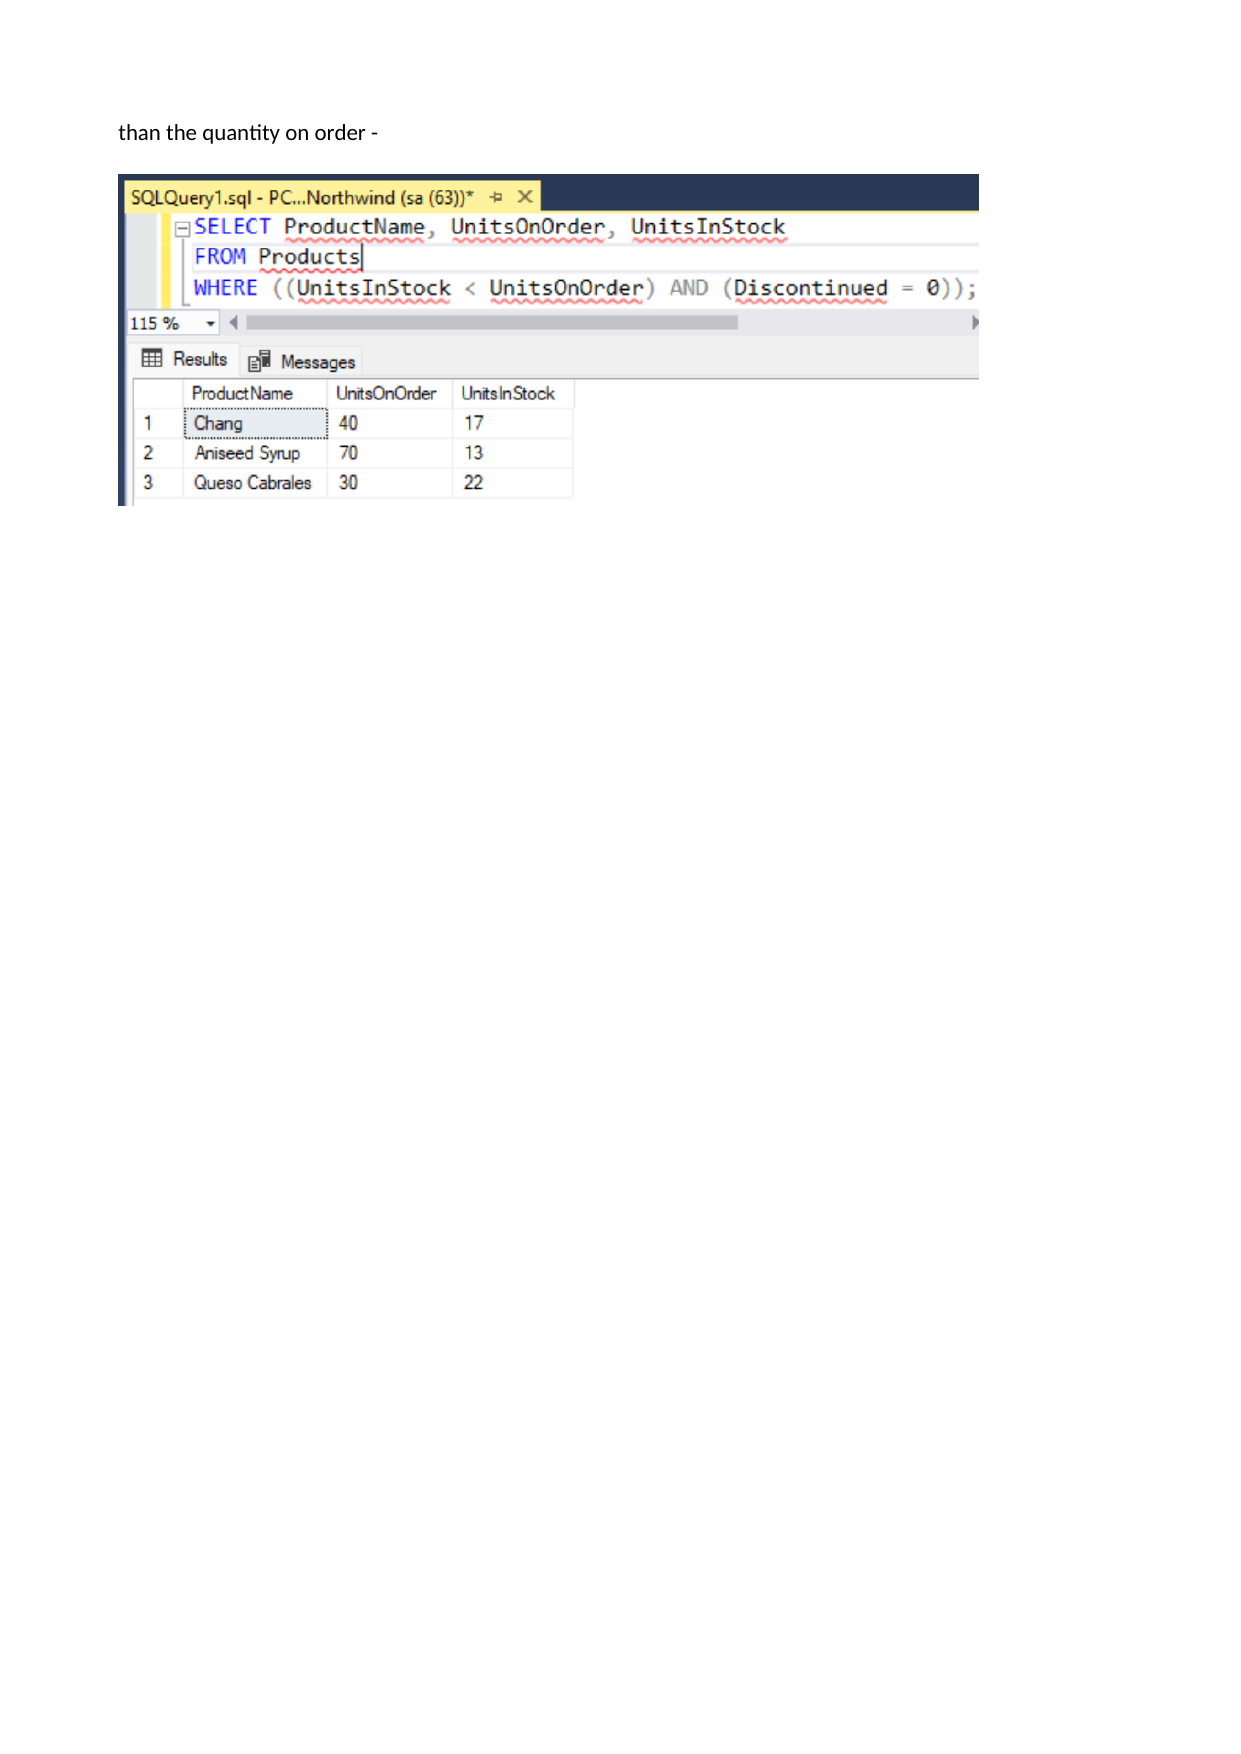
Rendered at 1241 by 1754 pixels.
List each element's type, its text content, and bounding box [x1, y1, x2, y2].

text than the quantity on order - [118, 118, 1122, 146]
